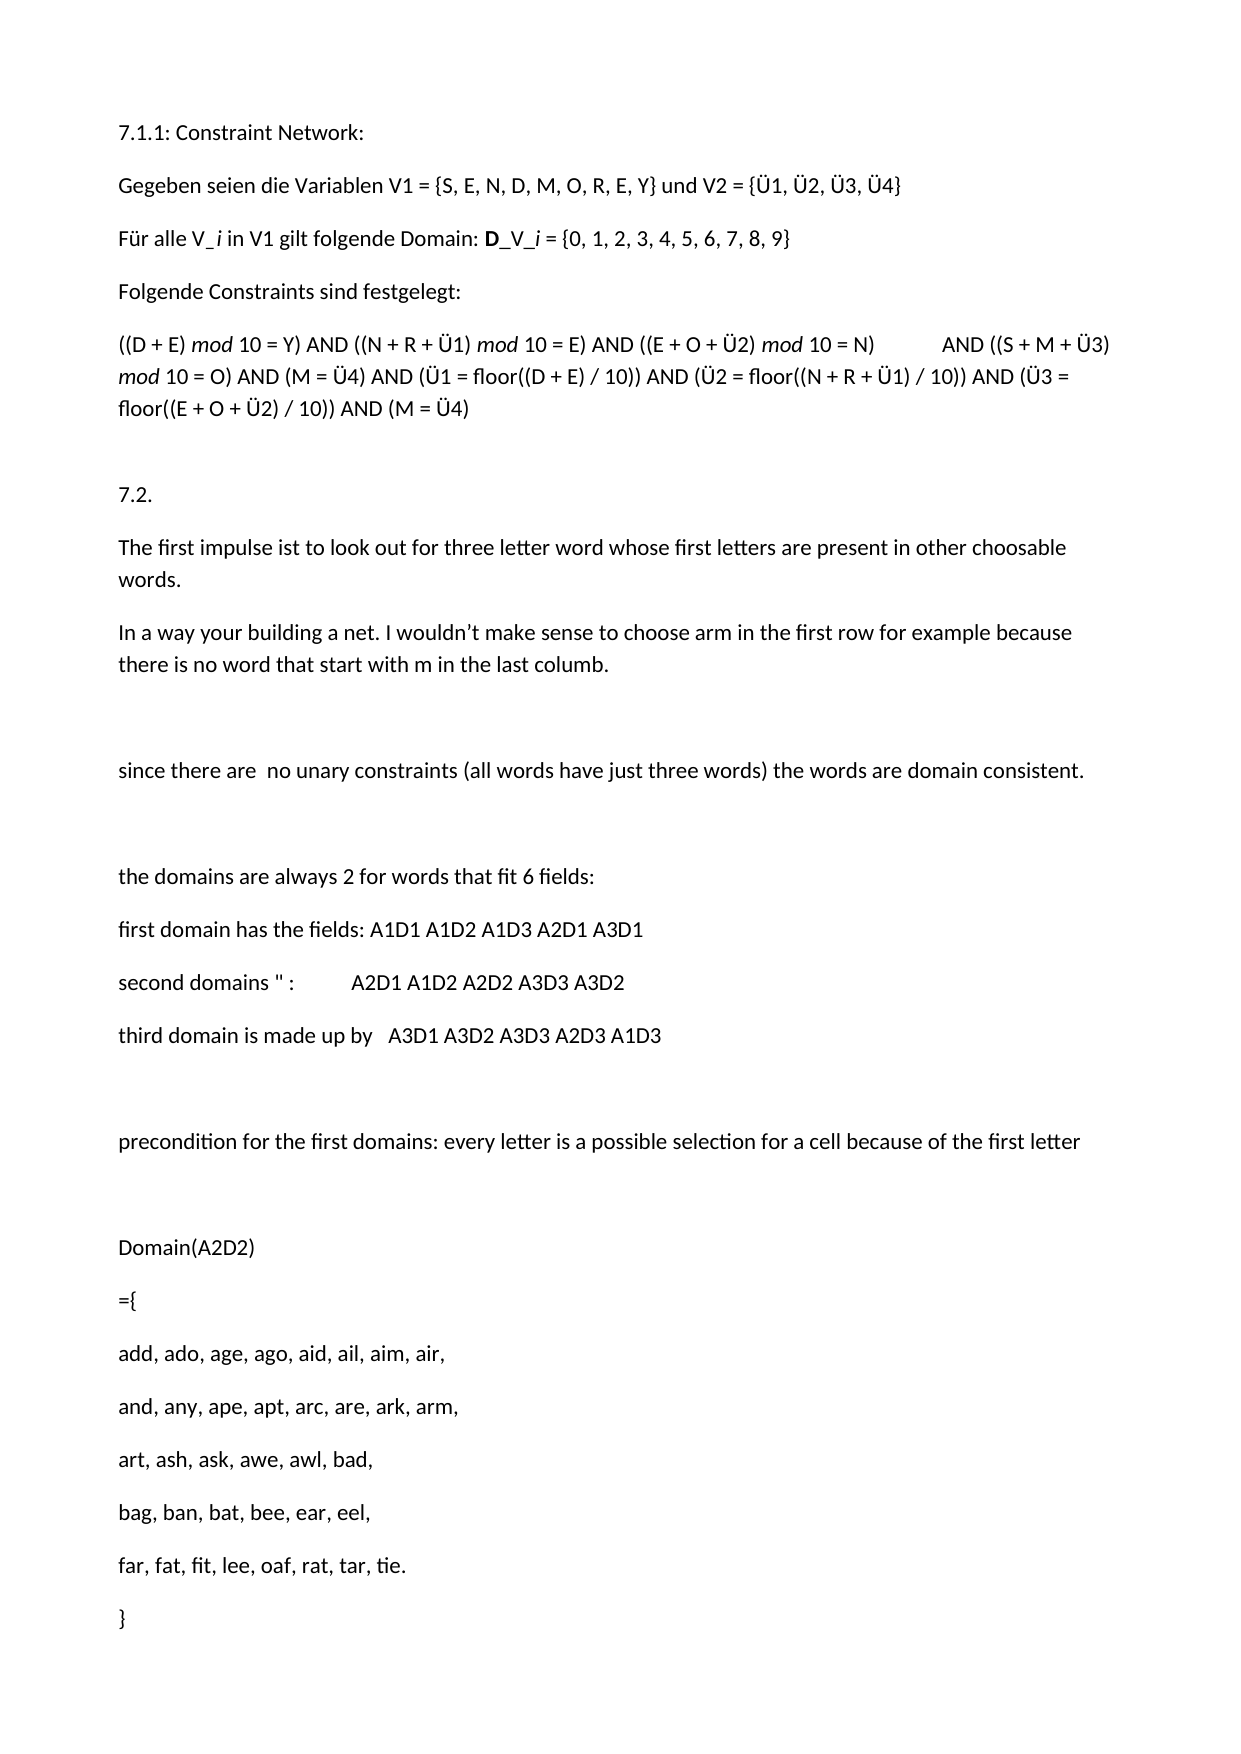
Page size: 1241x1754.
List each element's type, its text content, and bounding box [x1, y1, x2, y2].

text third domain is made up by A3D1 A3D2 A3D3 A2D3 A1D3 [118, 1021, 1122, 1049]
text Gegeben seien die Variablen V1 = {S, E, N, D, M, O, R, E, Y} und V2 = {Ü1, Ü2, Ü3, Ü4} [118, 171, 1122, 199]
text In a way your building a net. I wouldn’t make sense to choose arm in the first row for example because there is no word that start with m in the last columb. [118, 618, 1122, 678]
text art, ash, ask, awe, awl, bad, [118, 1446, 1122, 1473]
text Folgende Constraints sind festgelegt: [118, 277, 1122, 305]
text } [118, 1604, 1122, 1633]
text first domain has the fields: A1D1 A1D2 A1D3 A2D1 A3D1 [118, 915, 1122, 943]
text ={ [118, 1286, 1122, 1314]
text the domains are always 2 for words that fit 6 fields: [118, 862, 1122, 890]
text ((D + E) mod 10 = Y) AND ((N + R + Ü1) mod 10 = E) AND ((E + O + Ü2) mod 10 = N) AND ((S + M + Ü3) mod 10 = O) AND (M = Ü4) AND (Ü1 = floor((D + E) / 10)) AND (Ü2 = floor((N + R + Ü1) / 10)) AND (Ü3 = floor((E + O + Ü2) / 10)) AND (M = Ü4) [118, 330, 1122, 423]
text 7.2. [118, 448, 1122, 508]
text since there are no unary constraints (all words have just three words) the words are domain consistent. [118, 756, 1122, 784]
text and, any, ape, apt, arc, are, ark, arm, [118, 1392, 1122, 1421]
text bag, ban, bat, bee, ear, eel, [118, 1498, 1122, 1527]
text 7.1.1: Constraint Network: [118, 118, 1122, 146]
text Für alle V_i in V1 gilt folgende Domain: D_V_i = {0, 1, 2, 3, 4, 5, 6, 7, 8, 9} [118, 224, 1122, 252]
text second domains " : A2D1 A1D2 A2D2 A3D3 A3D2 [118, 968, 1122, 996]
text add, ado, age, ago, aid, ail, aim, air, [118, 1339, 1122, 1367]
text precondition for the first domains: every letter is a possible selection for a cell because of the first letter [118, 1127, 1122, 1155]
text far, fat, fit, lee, oaf, rat, tar, tie. [118, 1552, 1122, 1579]
text Domain(A2D2) [118, 1233, 1122, 1261]
text The first impulse ist to look out for three letter word whose first letters are present in other choosable words. [118, 533, 1122, 593]
